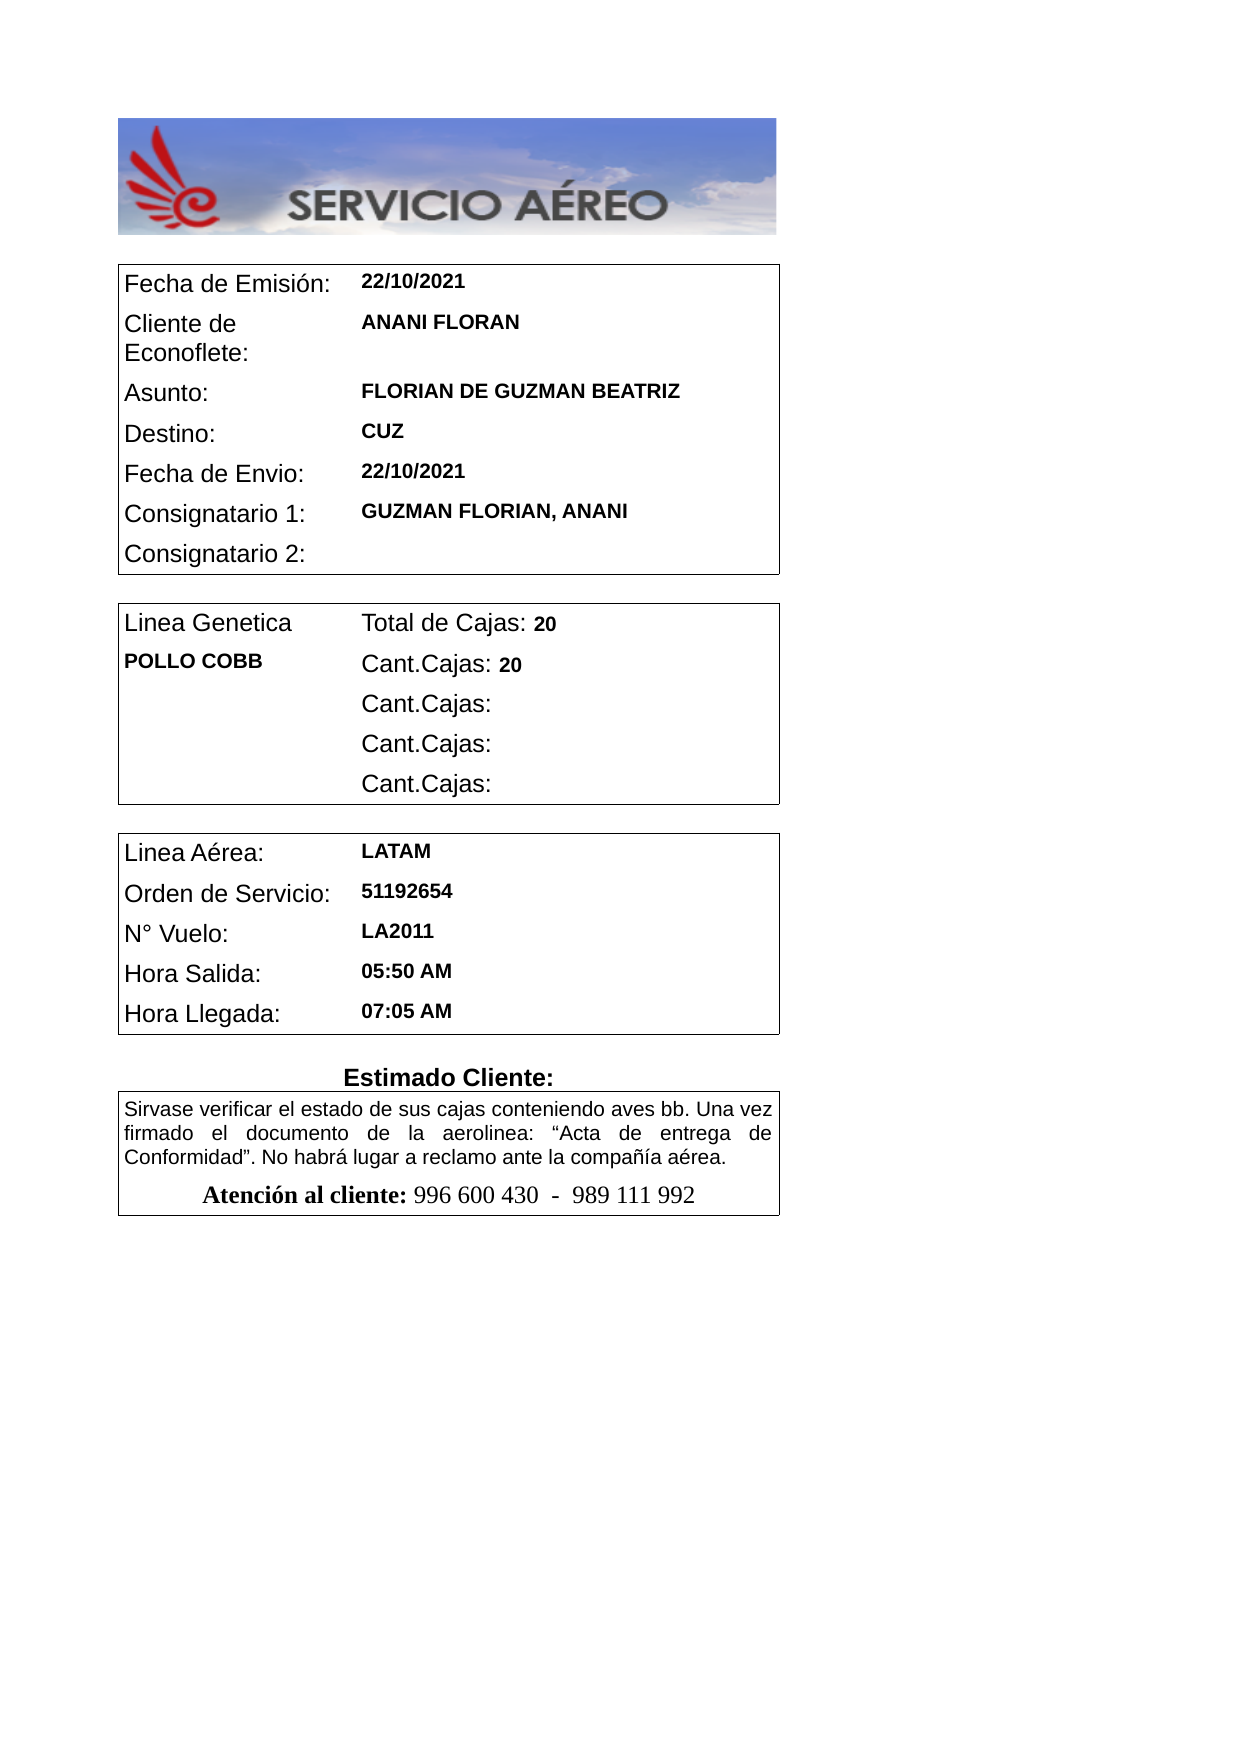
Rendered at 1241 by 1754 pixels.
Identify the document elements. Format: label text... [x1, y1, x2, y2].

table_cell Atención al cliente: 996 600 430 - 989 111 992 [119, 1175, 779, 1215]
table_cell 07:05 AM [356, 994, 779, 1034]
table_cell Destino: [119, 413, 356, 453]
table_cell POLLO COBB [119, 643, 356, 683]
table_cell [119, 683, 356, 723]
table_cell Cant.Cajas: [356, 764, 779, 804]
table_cell Sirvase verificar el estado de sus cajas conteniendo aves bb. Una vez firmado el documento de la aerolinea: “Acta de entrega de Conformidad”. No habrá lugar a reclamo ante la compañía aérea. [119, 1092, 779, 1175]
table_cell LATAM [356, 834, 779, 873]
table_cell [356, 805, 779, 833]
table_cell LA2011 [356, 913, 779, 953]
table_cell Estimado Cliente: [118, 1035, 779, 1091]
table_cell Cant.Cajas: [356, 723, 779, 763]
table_cell Cant.Cajas: [356, 683, 779, 723]
table_cell Hora Llegada: [119, 994, 356, 1034]
table_cell GUZMAN FLORIAN, ANANI [356, 493, 779, 533]
table_cell Asunto: [119, 373, 356, 413]
table_cell Consignatario 1: [119, 493, 356, 533]
table_cell ANANI FLORAN [356, 304, 779, 373]
table_cell 22/10/2021 [356, 453, 779, 493]
table_cell CUZ [356, 413, 779, 453]
table_cell [119, 764, 356, 804]
table_cell Linea Aérea: [119, 834, 356, 873]
table_header Fecha de Emisión: [119, 265, 356, 304]
picture [118, 118, 777, 235]
table_cell Linea Genetica [119, 604, 356, 643]
table_cell Total de Cajas: 20 [356, 604, 779, 643]
table_cell Hora Salida: [119, 953, 356, 993]
table_cell [356, 534, 779, 574]
table_header 22/10/2021 [356, 265, 779, 304]
table_cell Orden de Servicio: [119, 873, 356, 913]
table_cell Fecha de Envio: [119, 453, 356, 493]
table_cell 51192654 [356, 873, 779, 913]
table_cell Cliente de Econoflete: [119, 304, 356, 373]
table_cell Consignatario 2: [119, 534, 356, 574]
table_cell [356, 575, 779, 603]
table_cell N° Vuelo: [119, 913, 356, 953]
table_cell FLORIAN DE GUZMAN BEATRIZ [356, 373, 779, 413]
table_cell 05:50 AM [356, 953, 779, 993]
table_cell [118, 575, 356, 603]
table_cell Cant.Cajas: 20 [356, 643, 779, 683]
table_cell [119, 723, 356, 763]
table_cell [118, 805, 356, 833]
